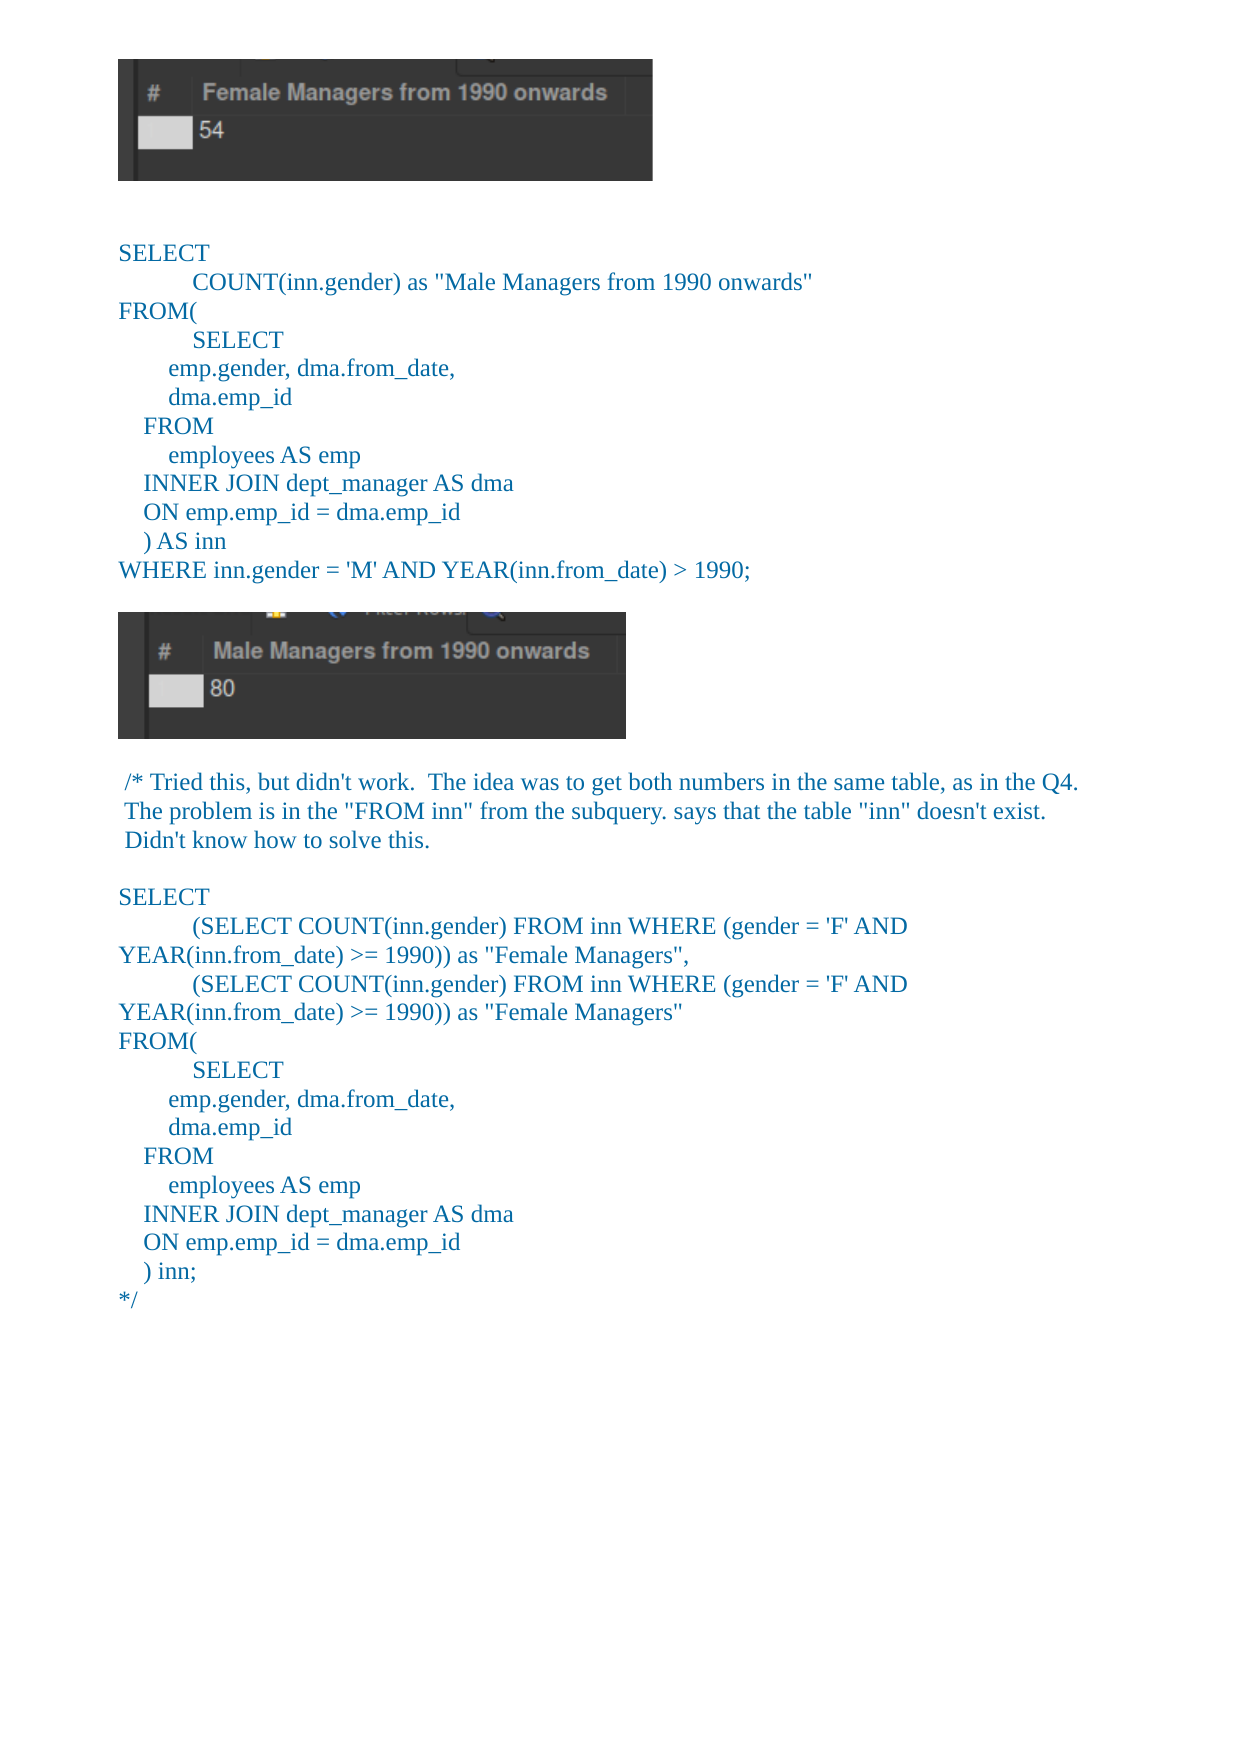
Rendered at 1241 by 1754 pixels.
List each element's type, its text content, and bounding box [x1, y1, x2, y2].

text SELECT [118, 1055, 1122, 1084]
text Didn't know how to solve this. [118, 825, 1122, 854]
text FROM( [118, 296, 1122, 325]
text employees AS emp [118, 440, 1122, 468]
text INNER JOIN dept_manager AS dma [118, 1199, 1122, 1227]
text /* Tried this, but didn't work. The idea was to get both numbers in the same table, as in the Q4. [118, 767, 1122, 796]
text employees AS emp [118, 1170, 1122, 1199]
picture [118, 612, 626, 739]
text The problem is in the "FROM inn" from the subquery. says that the table "inn" doesn't exist. [118, 796, 1122, 825]
text FROM [118, 411, 1122, 440]
text SELECT [118, 882, 1122, 911]
text FROM [118, 1141, 1122, 1170]
text emp.gender, dma.from_date, [118, 353, 1122, 382]
text dma.emp_id [118, 382, 1122, 411]
text ) AS inn [118, 526, 1122, 555]
picture [118, 59, 653, 181]
text SELECT [118, 325, 1122, 353]
text ON emp.emp_id = dma.emp_id [118, 1227, 1122, 1256]
text WHERE inn.gender = 'M' AND YEAR(inn.from_date) > 1990; [118, 555, 1122, 583]
text COUNT(inn.gender) as "Male Managers from 1990 onwards" [118, 267, 1122, 296]
text */ [118, 1285, 1122, 1314]
text ) inn; [118, 1256, 1122, 1285]
text (SELECT COUNT(inn.gender) FROM inn WHERE (gender = 'F' AND YEAR(inn.from_date) >= 1990)) as "Female Managers", [118, 911, 1122, 969]
text INNER JOIN dept_manager AS dma [118, 468, 1122, 497]
text FROM( [118, 1026, 1122, 1055]
text emp.gender, dma.from_date, [118, 1084, 1122, 1112]
text SELECT [118, 238, 1122, 267]
text (SELECT COUNT(inn.gender) FROM inn WHERE (gender = 'F' AND YEAR(inn.from_date) >= 1990)) as "Female Managers" [118, 969, 1122, 1026]
text dma.emp_id [118, 1112, 1122, 1141]
text ON emp.emp_id = dma.emp_id [118, 497, 1122, 526]
